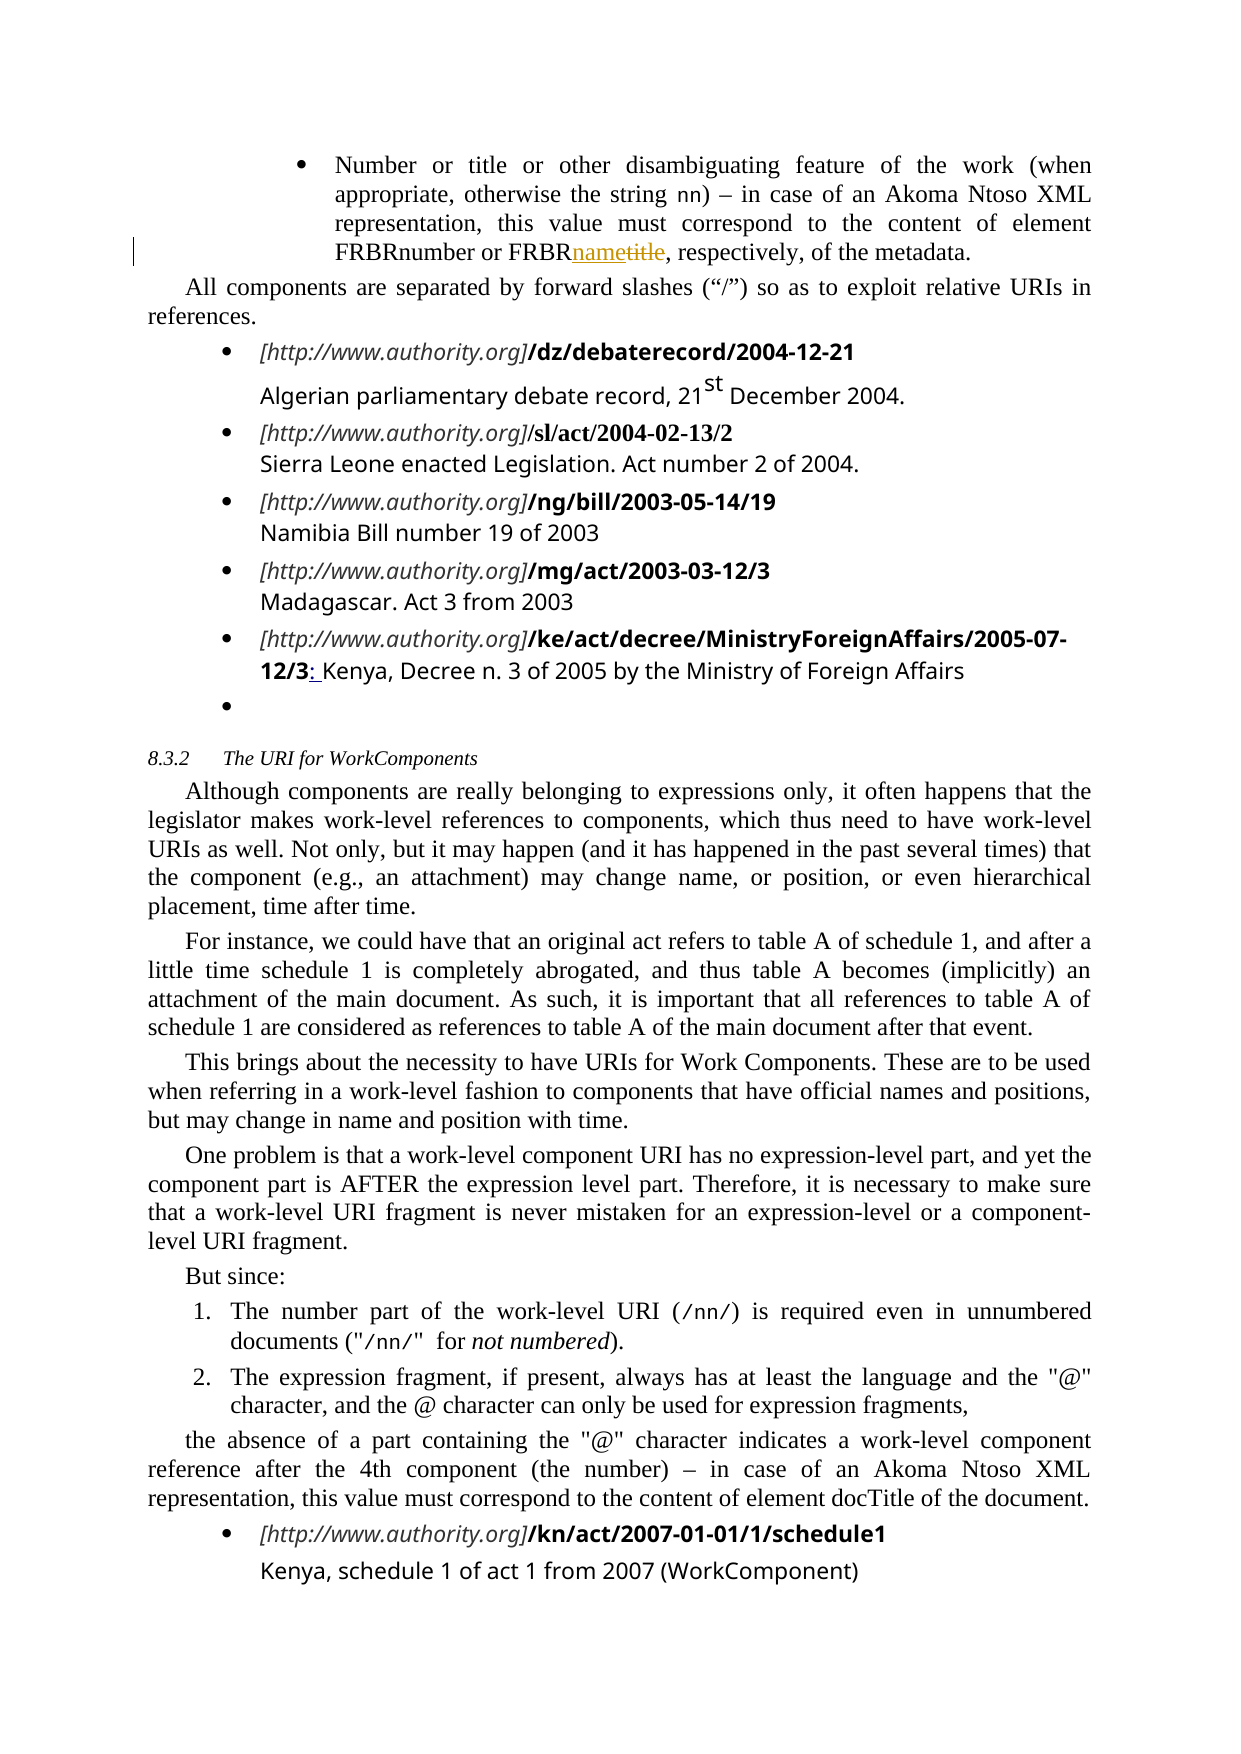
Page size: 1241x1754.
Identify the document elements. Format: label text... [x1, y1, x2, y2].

list [http://www.authority.org]/mg/act/2003-03-12/3 Madagascar. Act 3 from 2003 [222, 554, 1092, 617]
subtitle The URI for WorkComponents [148, 746, 1092, 770]
text For instance, we could have that an original act refers to table A of schedule 1, and after a little time schedule 1 is completely abrogated, and thus table A becomes (implicitly) an attachment of the main document. As such, it is important that all references to table A of schedule 1 are considered as references to table A of the main document after that event. [148, 926, 1092, 1041]
text Kenya, schedule 1 of act 1 from 2007 (WorkComponent) [260, 1555, 1092, 1587]
list [http://www.authority.org]/ng/bill/2003-05-14/19 Namibia Bill number 19 of 2003 [222, 486, 1092, 548]
text the absence of a part containing the "@" character indicates a work-level component reference after the 4th component (the number) – in case of an Akoma Ntoso XML representation, this value must correspond to the content of element docTitle of the document. [148, 1425, 1092, 1512]
text But since: [148, 1261, 1092, 1290]
list The expression fragment, if present, always has at least the language and the "@" character, and the @ character can only be used for expression fragments, [193, 1362, 1092, 1419]
text This brings about the necessity to have URIs for Work Components. These are to be used when referring in a work-level fashion to components that have official names and positions, but may change in name and position with time. [148, 1047, 1092, 1134]
text One problem is that a work-level component URI has no expression-level part, and yet the component part is AFTER the expression level part. Therefore, it is necessary to make sure that a work-level URI fragment is never mistaken for an expression-level or a component-level URI fragment. [148, 1140, 1092, 1255]
list [http://www.authority.org]/sl/act/2004-02-13/2 Sierra Leone enacted Legislation. Act number 2 of 2004. [222, 417, 1092, 479]
list Number or title or other disambiguating feature of the work (when appropriate, otherwise the string nn) – in case of an Akoma Ntoso XML representation, this value must correspond to the content of element FRBRnumber or FRBRname, respectively, of the metadata. [297, 150, 1092, 266]
text Although components are really belonging to expressions only, it often happens that the legislator makes work-level references to components, which thus need to have work-level URIs as well. Not only, but it may happen (and it has happened in the past several times) that the component (e.g., an attachment) may change name, or position, or even hierarchical placement, time after time. [148, 776, 1092, 920]
list [http://www.authority.org]/kn/act/2007-01-01/1/schedule1 [222, 1518, 1092, 1549]
list [http://www.authority.org]/dz/debaterecord/2004-12-21 Algerian parliamentary debate record, 21st December 2004. [222, 336, 1092, 411]
list The number part of the work-level URI (/nn/) is required even in unnumbered documents ("/nn/" for not numbered). [193, 1296, 1092, 1355]
list [http://www.authority.org]/ke/act/decree/MinistryForeignAffairs/2005-07-12/3: Kenya, Decree n. 3 of 2005 by the Ministry of Foreign Affairs [222, 623, 1092, 686]
text All components are separated by forward slashes (“/”) so as to exploit relative URIs in references. [148, 272, 1092, 329]
